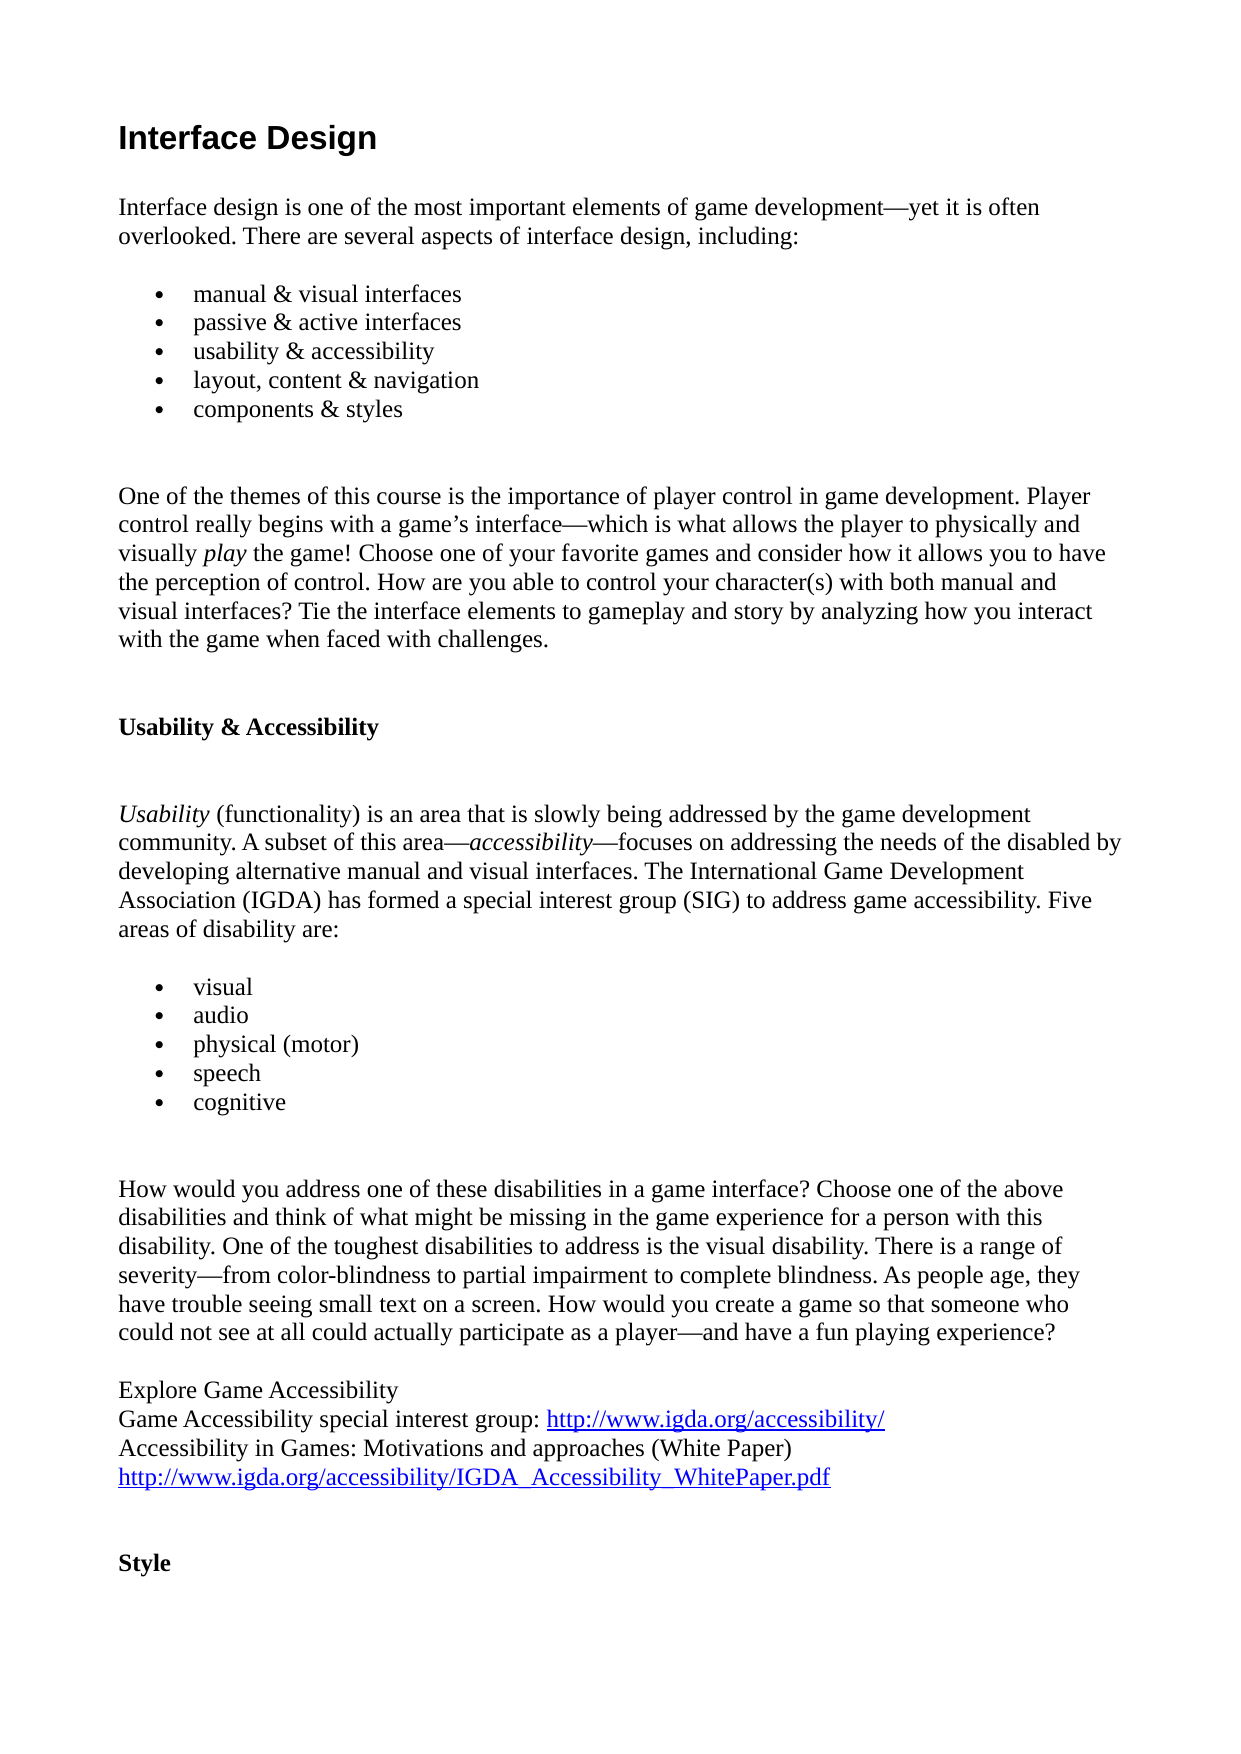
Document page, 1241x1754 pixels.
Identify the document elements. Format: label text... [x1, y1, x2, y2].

text Accessibility in Games: Motivations and approaches (White Paper) [118, 1433, 1122, 1462]
list passive & active interfaces [156, 307, 1122, 336]
list layout, content & navigation [156, 365, 1122, 394]
list physical (motor) [156, 1029, 1122, 1058]
text Style [118, 1548, 1122, 1577]
list visual [156, 972, 1122, 1000]
text How would you address one of these disabilities in a game interface? Choose one of the above disabilities and think of what might be missing in the game experience for a person with this disability. One of the toughest disabilities to address is the visual disability. There is a range of severity—from color-blindness to partial impairment to complete blindness. As people age, they have trouble seeing small text on a screen. How would you create a game so that someone who could not see at all could actually participate as a player—and have a fun playing experience? [118, 1174, 1122, 1346]
list audio [156, 1000, 1122, 1029]
subtitle Usability & Accessibility [118, 712, 1122, 740]
list components & styles [156, 394, 1122, 422]
list usability & accessibility [156, 336, 1122, 365]
list manual & visual interfaces [156, 279, 1122, 307]
text Explore Game Accessibility [118, 1375, 1122, 1404]
list cognitive [156, 1087, 1122, 1115]
text Usability (functionality) is an area that is slowly being addressed by the game development community. A subset of this area—accessibility—focuses on addressing the needs of the disabled by developing alternative manual and visual interfaces. The International Game Development Association (IGDA) has formed a special interest group (SIG) to address game accessibility. Five areas of disability are: [118, 799, 1122, 942]
list speech [156, 1058, 1122, 1087]
text Game Accessibility special interest group: http://www.igda.org/accessibility/ [118, 1404, 1122, 1433]
subtitle Interface Design [118, 118, 1122, 157]
text One of the themes of this course is the importance of player control in game development. Player control really begins with a game’s interface—which is what allows the player to physically and visually play the game! Choose one of your favorite games and consider how it allows you to have the perception of control. How are you able to control your character(s) with both manual and visual interfaces? Tie the interface elements to gameplay and story by analyzing how you interact with the game when faced with challenges. [118, 481, 1122, 653]
text http://www.igda.org/accessibility/IGDA_Accessibility_WhitePaper.pdf [118, 1462, 1122, 1490]
text Interface design is one of the most important elements of game development—yet it is often overlooked. There are several aspects of interface design, including: [118, 192, 1122, 249]
